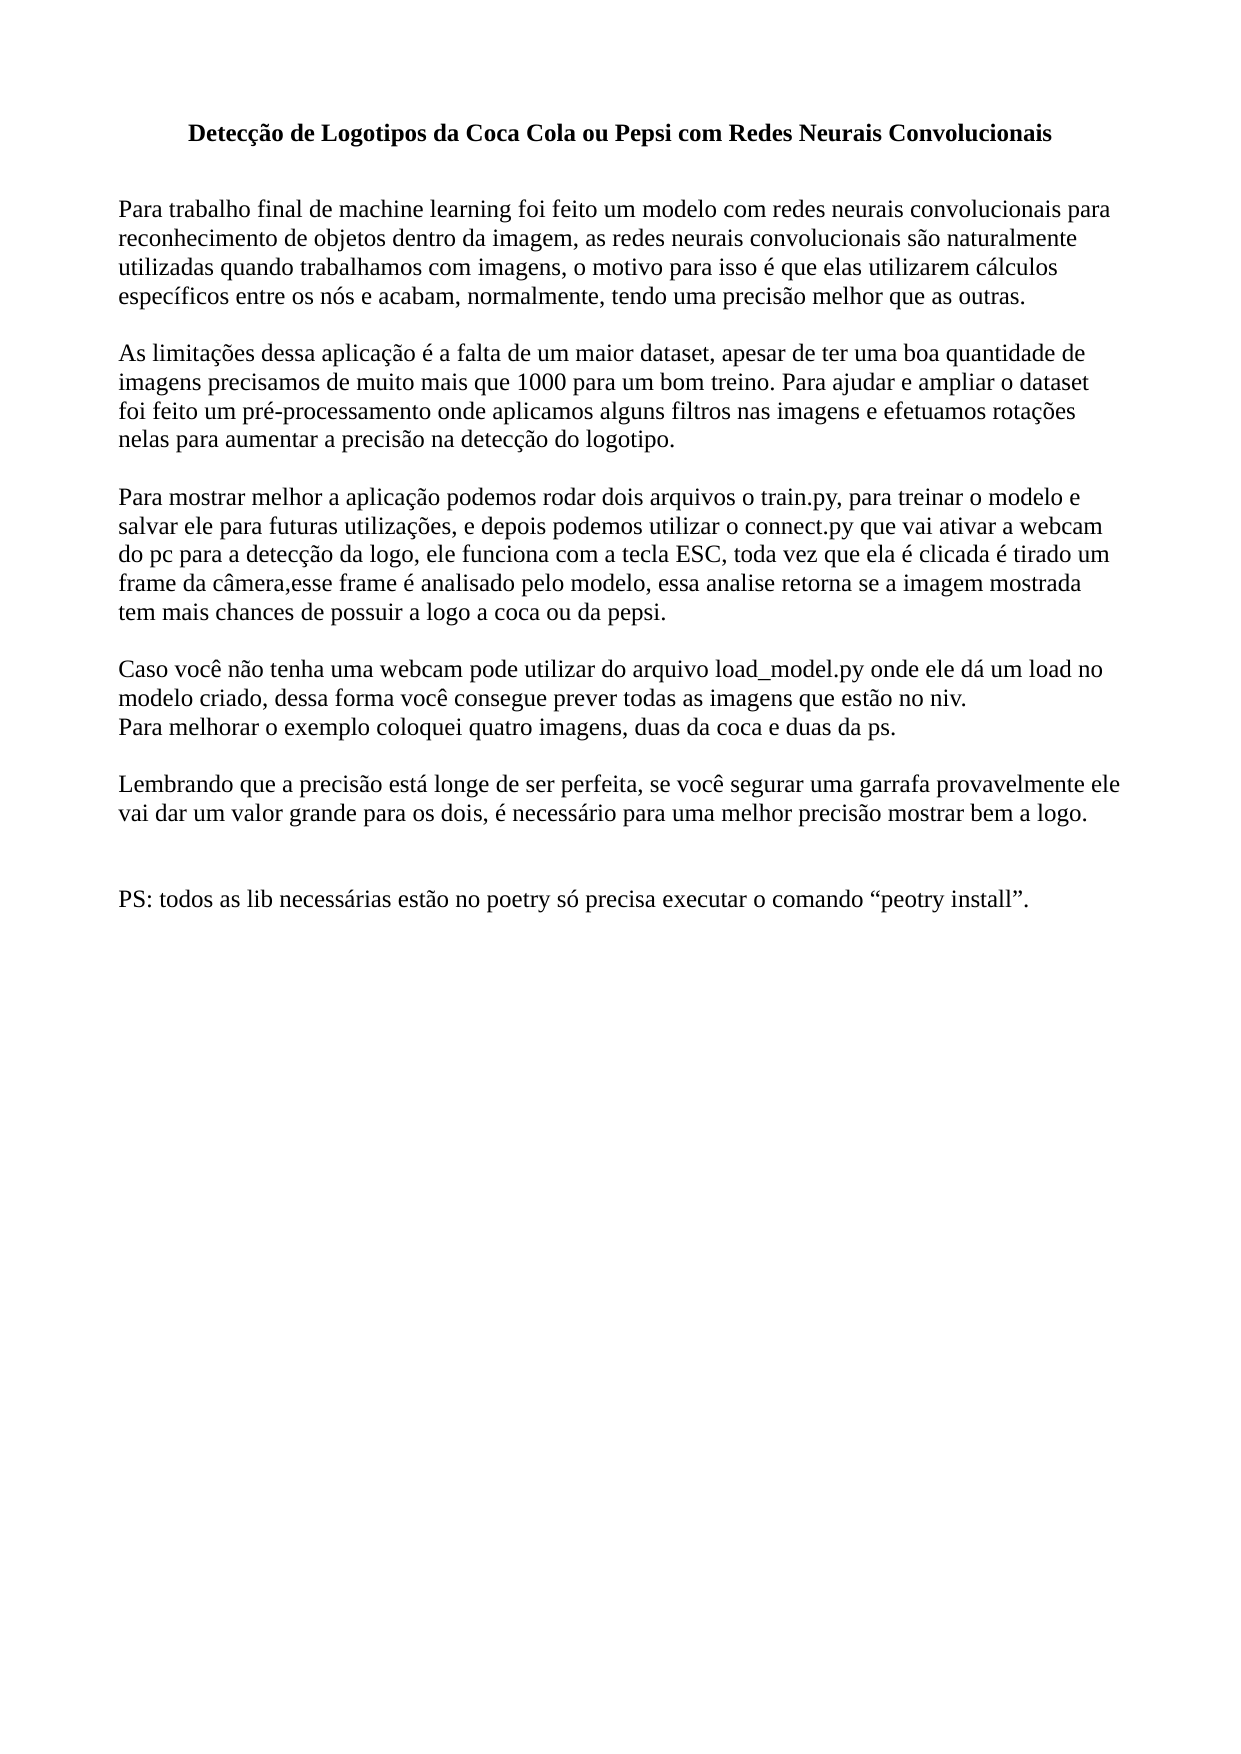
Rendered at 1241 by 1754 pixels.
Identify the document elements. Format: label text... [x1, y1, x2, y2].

text As limitações dessa aplicação é a falta de um maior dataset, apesar de ter uma boa quantidade de imagens precisamos de muito mais que 1000 para um bom treino. Para ajudar e ampliar o dataset foi feito um pré-processamento onde aplicamos alguns filtros nas imagens e efetuamos rotações nelas para aumentar a precisão na detecção do logotipo. [118, 338, 1122, 453]
text Lembrando que a precisão está longe de ser perfeita, se você segurar uma garrafa provavelmente ele vai dar um valor grande para os dois, é necessário para uma melhor precisão mostrar bem a logo. [118, 769, 1122, 827]
text Detecção de Logotipos da Coca Cola ou Pepsi com Redes Neurais Convolucionais [118, 118, 1122, 147]
text Para mostrar melhor a aplicação podemos rodar dois arquivos o train.py, para treinar o modelo e salvar ele para futuras utilizações, e depois podemos utilizar o connect.py que vai ativar a webcam do pc para a detecção da logo, ele funciona com a tecla ESC, toda vez que ela é clicada é tirado um frame da câmera,esse frame é analisado pelo modelo, essa analise retorna se a imagem mostrada tem mais chances de possuir a logo a coca ou da pepsi. [118, 482, 1122, 626]
text Caso você não tenha uma webcam pode utilizar do arquivo load_model.py onde ele dá um load no modelo criado, dessa forma você consegue prever todas as imagens que estão no niv. [118, 654, 1122, 712]
text Para trabalho final de machine learning foi feito um modelo com redes neurais convolucionais para reconhecimento de objetos dentro da imagem, as redes neurais convolucionais são naturalmente utilizadas quando trabalhamos com imagens, o motivo para isso é que elas utilizarem cálculos específicos entre os nós e acabam, normalmente, tendo uma precisão melhor que as outras. [118, 194, 1122, 309]
text PS: todos as lib necessárias estão no poetry só precisa executar o comando “peotry install”. [118, 884, 1122, 913]
text Para melhorar o exemplo coloquei quatro imagens, duas da coca e duas da ps. [118, 712, 1122, 741]
